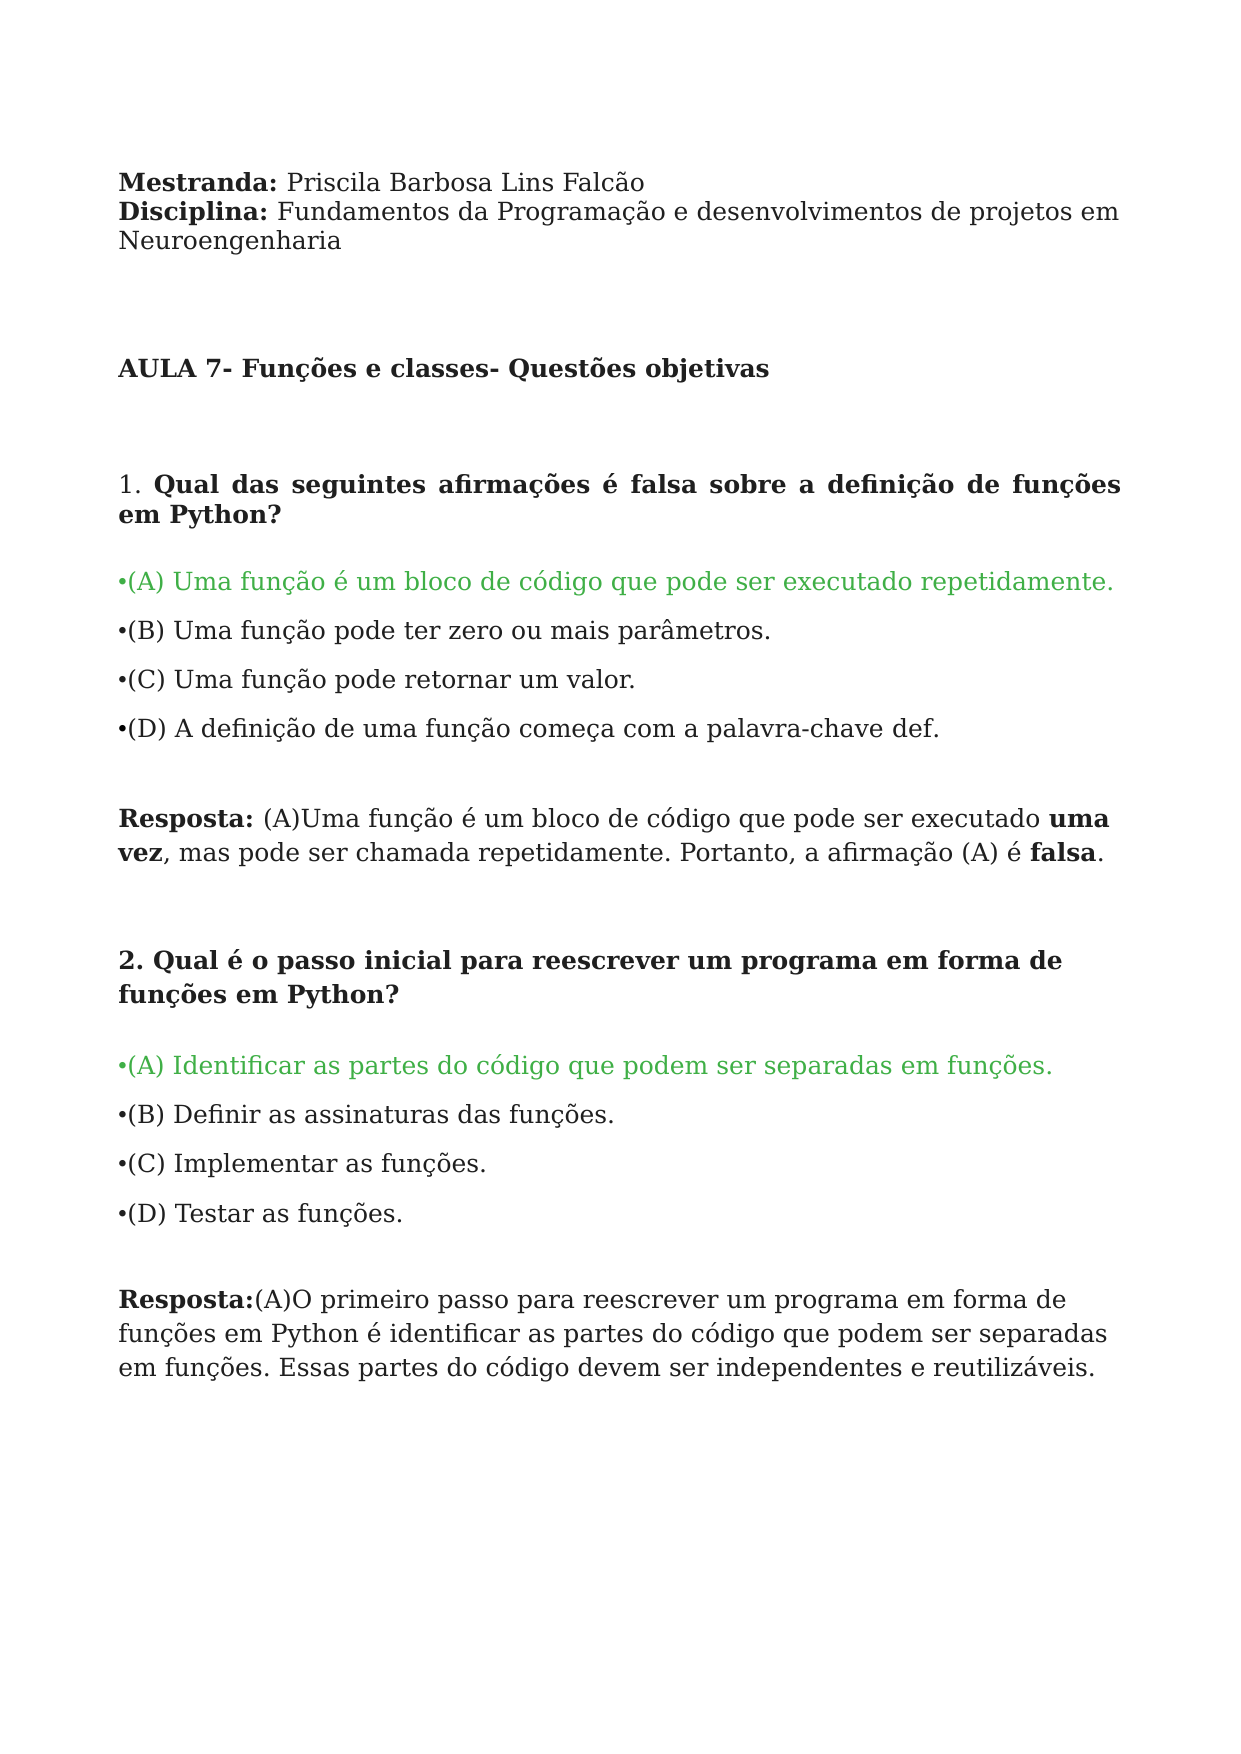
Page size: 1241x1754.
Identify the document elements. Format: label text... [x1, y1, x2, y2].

text 1. Qual das seguintes afirmações é falsa sobre a definição de funções em Python? [118, 470, 1122, 529]
list (A) Uma função é um bloco de código que pode ser executado repetidamente. [118, 567, 1122, 596]
list (B) Uma função pode ter zero ou mais parâmetros. [118, 616, 1122, 645]
list (C) Uma função pode retornar um valor. [118, 665, 1122, 694]
list (D) Testar as funções. [118, 1199, 1122, 1228]
text Mestranda: Priscila Barbosa Lins Falcão Disciplina: Fundamentos da Programação e desenvolvimentos de projetos em Neuroengenharia [118, 167, 1122, 255]
list (C) Implementar as funções. [118, 1149, 1122, 1179]
list (B) Definir as assinaturas das funções. [118, 1100, 1122, 1129]
text Resposta: (A)Uma função é um bloco de código que pode ser executado uma vez, mas pode ser chamada repetidamente. Portanto, a afirmação (A) é falsa. [118, 804, 1122, 867]
text AULA 7- Funções e classes- Questões objetivas [118, 354, 1122, 383]
text 2. Qual é o passo inicial para reescrever um programa em forma de funções em Python? [118, 946, 1122, 1009]
list (A) Identificar as partes do código que podem ser separadas em funções. [118, 1051, 1122, 1080]
list (D) A definição de uma função começa com a palavra-chave def. [118, 714, 1122, 743]
text Resposta:(A)O primeiro passo para reescrever um programa em forma de funções em Python é identificar as partes do código que podem ser separadas em funções. Essas partes do código devem ser independentes e reutilizáveis. [118, 1285, 1122, 1382]
